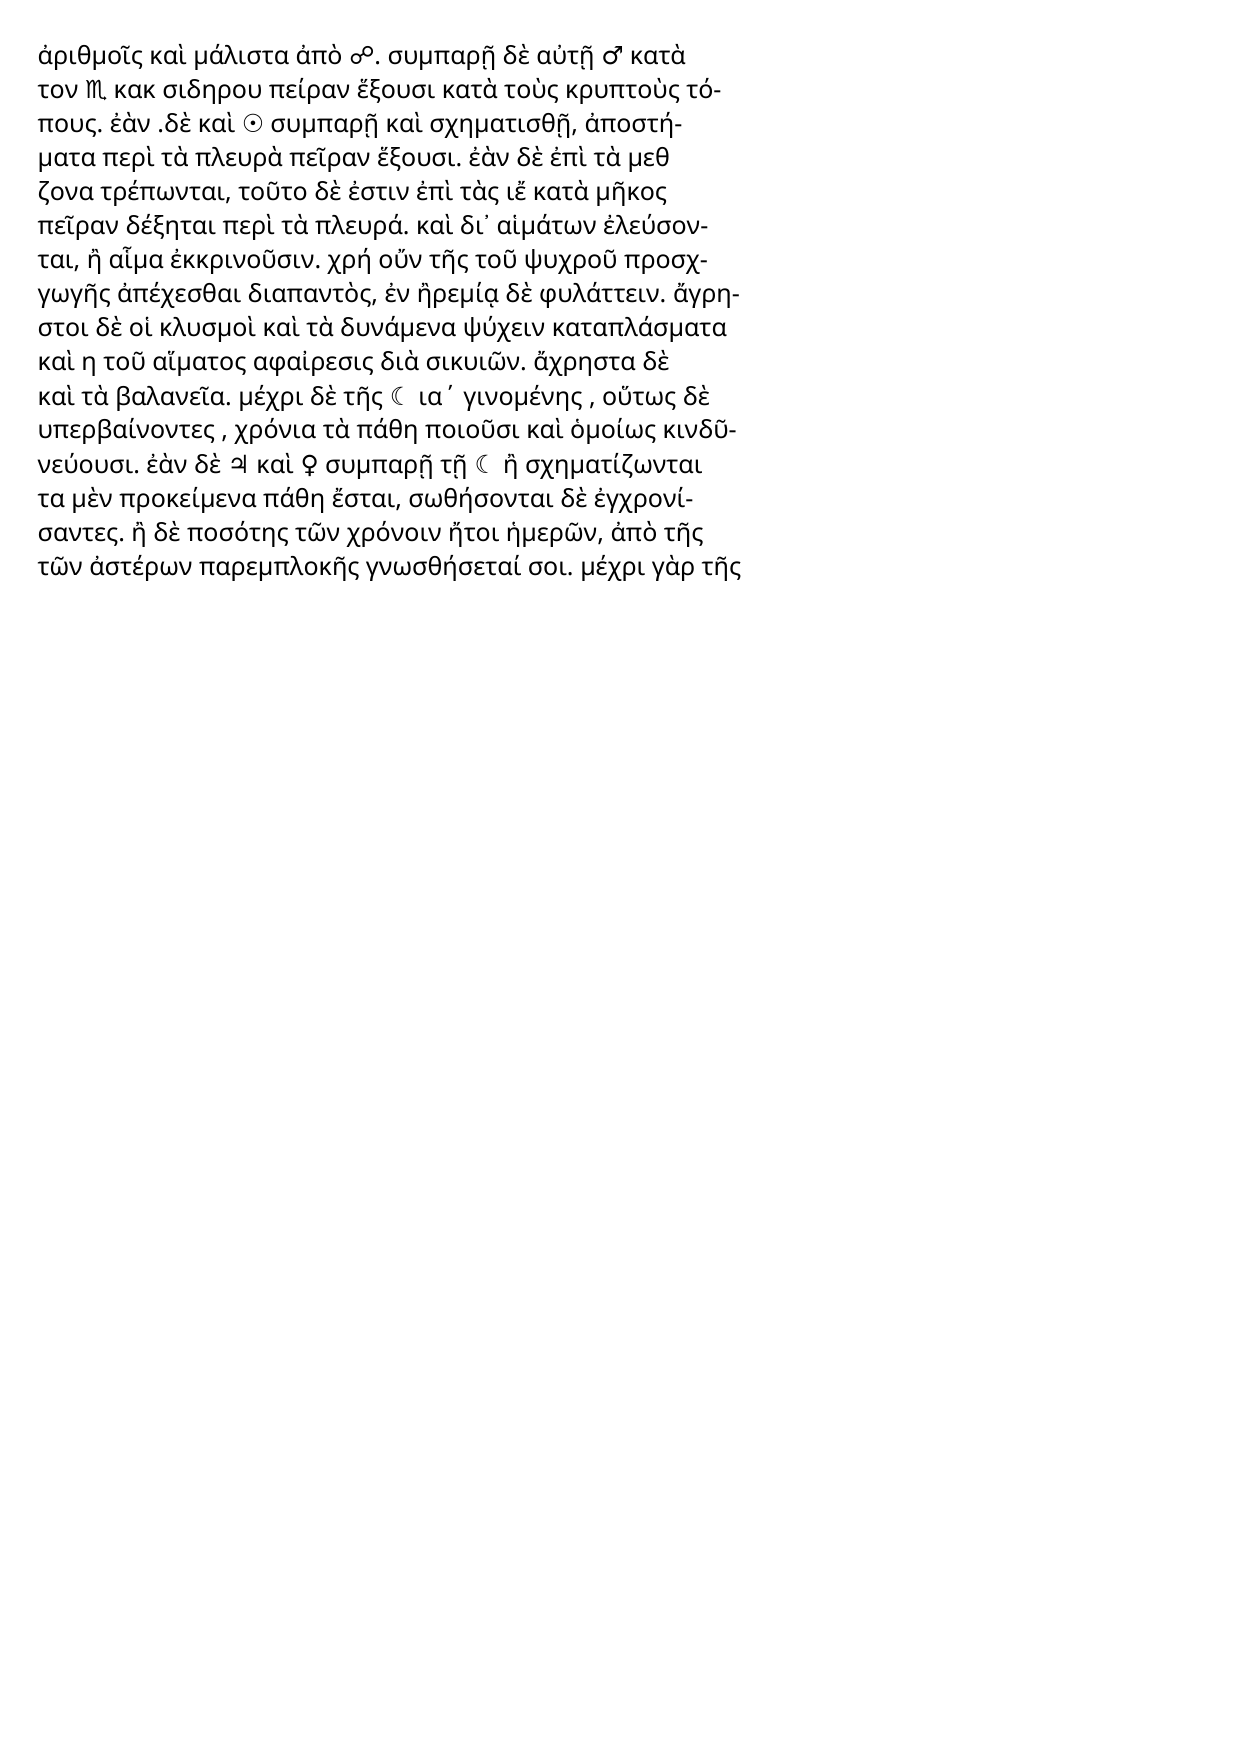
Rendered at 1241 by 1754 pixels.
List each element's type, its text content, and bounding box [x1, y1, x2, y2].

text ἀριθμοῖς καὶ μάλιστα ἀπὸ ☍. συμπαρῇ δὲ αὐτῇ ♂ κατὰ τον ♏ κακ σιδηρου πείραν ἕξουσι κατὰ τοὺς κρυπτοὺς τό- πους. ἐὰν .δὲ καὶ ☉ συμπαρῇ καὶ σχηματισθῇ, ἀποστή- ματα περὶ τὰ πλευρὰ πεῖραν ἕξουσι. ἐὰν δὲ ἐπὶ τὰ μεθ ζονα τρέπωνται, τοῦτο δὲ ἐστιν ἐπὶ τὰς ιἔ κατὰ μῆκος πεῖραν δέξηται περὶ τὰ πλευρά. καὶ δι᾽ αἱμάτων ἐλεύσον- ται, ἢ αἷμα ἐκκρινοῦσιν. χρή οὔν τῆς τοῦ ψυχροῦ προσχ- γωγῆς ἀπέχεσθαι διαπαντὸς, ἐν ἢρεμίᾳ δὲ φυλάττειν. ἄγρη- στοι δὲ οἱ κλυσμοὶ καὶ τὰ δυνάμενα ψύχειν καταπλάσματα καὶ η τοῦ αἵματος αφαἰρεσις διὰ σικυιῶν. ἄχρηστα δὲ καὶ τὰ βαλανεῖα. μέχρι δὲ τῆς ☾ ια΄ γινομένης , οὕτως δὲ υπερβαίνοντες , χρόνια τὰ πάθη ποιοῦσι καὶ ὁμοίως κινδῦ- νεύουσι. ἐὰν δὲ ♃ καὶ ♀ συμπαρῇ τῇ ☾ ἢ σχηματίζωνται τα μὲν προκείμενα πάθη ἔσται, σωθήσονται δὲ ἐγχρονί- σαντες. ἢ δὲ ποσότης τῶν χρόνοιν ἤτοι ἡμερῶν, ἀπὸ τῆς τῶν ἀστέρων παρεμπλοκῆς γνωσθήσεταί σοι. μέχρι γὰρ τῆς [37, 37, 1203, 582]
